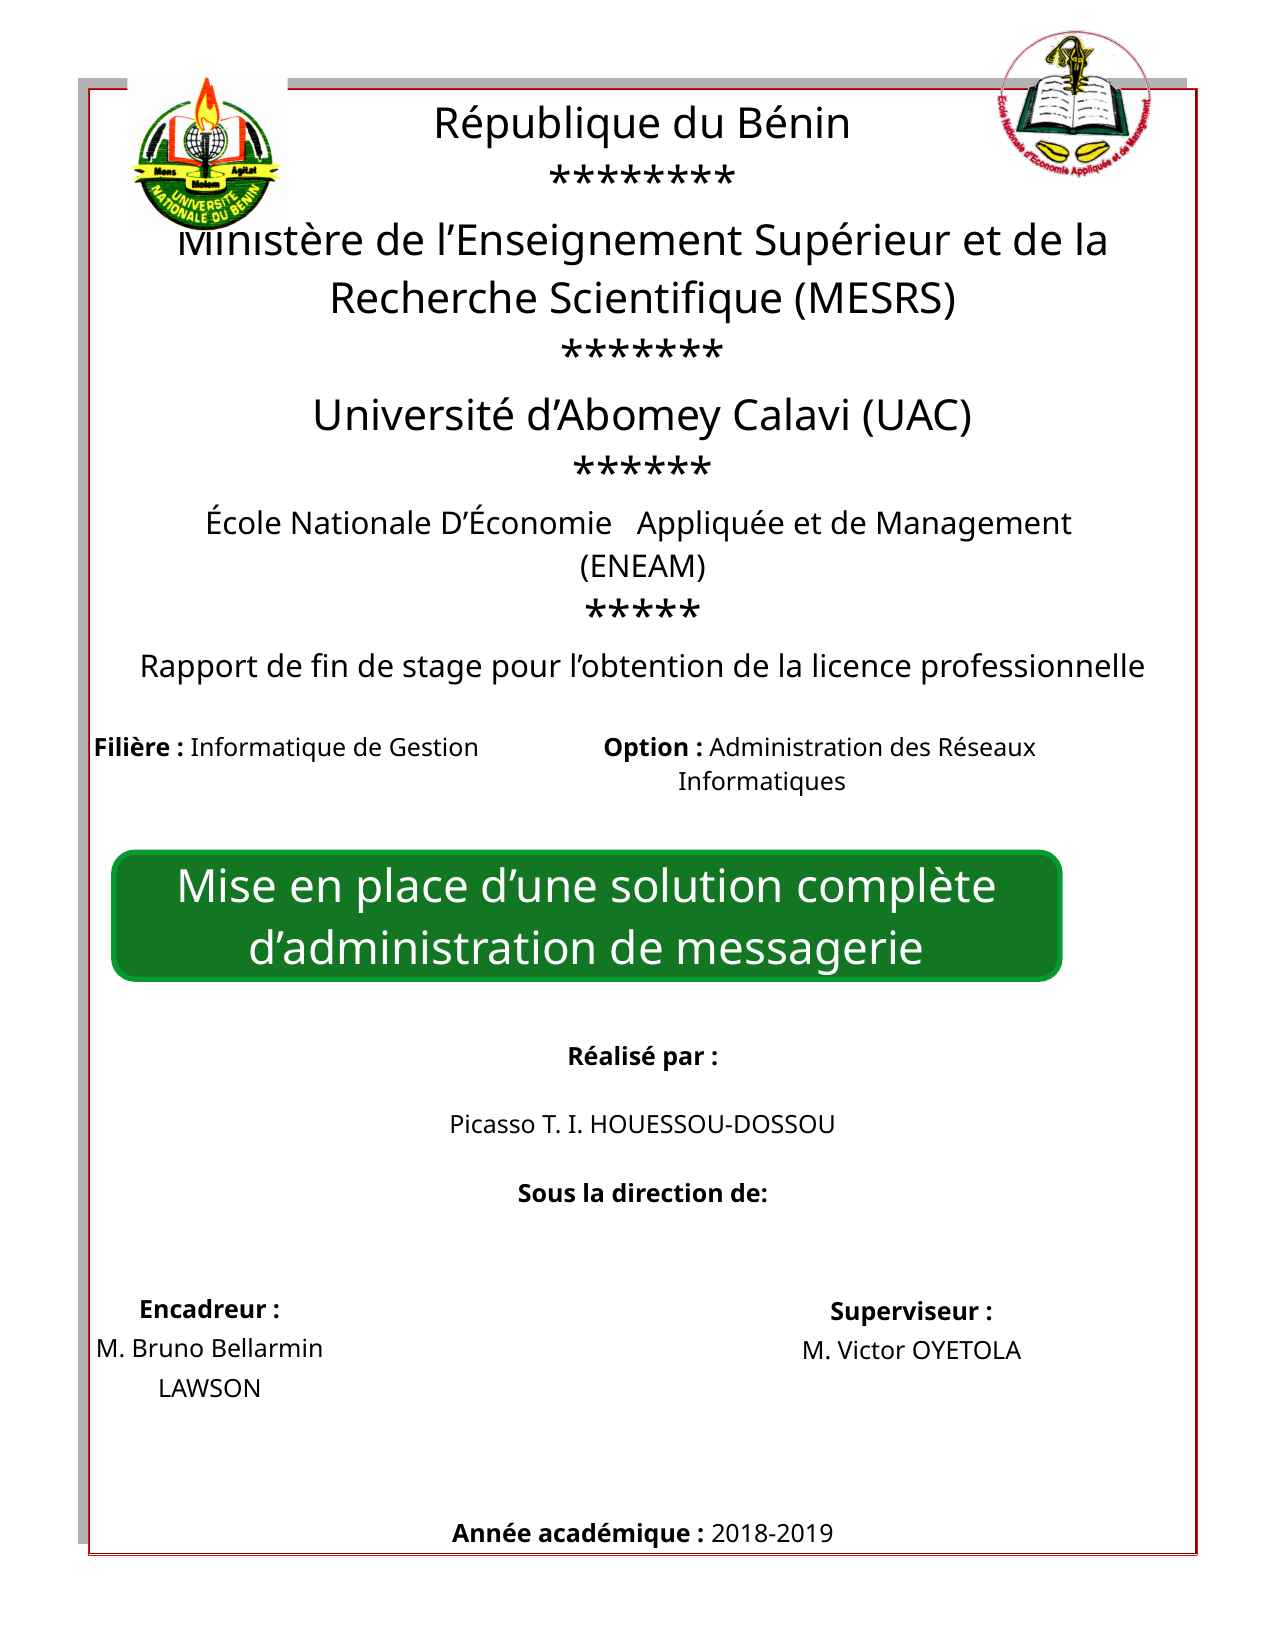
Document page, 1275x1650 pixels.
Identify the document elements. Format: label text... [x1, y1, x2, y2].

text ******* [90, 321, 1195, 379]
text Filière : Informatique de Gestion Option : Administration des Réseaux Informatiques [90, 725, 1195, 798]
text (ENEAM) [90, 539, 1195, 581]
text École Nationale D’Économie Appliquée et de Management [90, 496, 1195, 539]
text Ministère de l’Enseignement Supérieur et de la Recherche Scientifique (MESRS) [90, 205, 1195, 321]
text Université d’Abomey Calavi (UAC) [90, 379, 1195, 438]
text [90, 90, 127, 147]
text ***** [90, 581, 1195, 639]
text République du Bénin [288, 90, 988, 147]
text Rapport de fin de stage pour l’obtention de la licence professionnelle [90, 639, 1195, 687]
picture [127, 69, 288, 232]
text ****** [90, 438, 1195, 496]
text [1159, 90, 1195, 147]
text Picasso T. I. HOUESSOU-DOSSOU [90, 1102, 1195, 1141]
text ******** [288, 147, 1195, 205]
text [90, 147, 127, 205]
text Réalisé par : [90, 1034, 1195, 1073]
text Année académique : 2018-2019 [90, 1511, 1195, 1553]
picture [988, 26, 1159, 196]
text Sous la direction de: [90, 1170, 1195, 1209]
